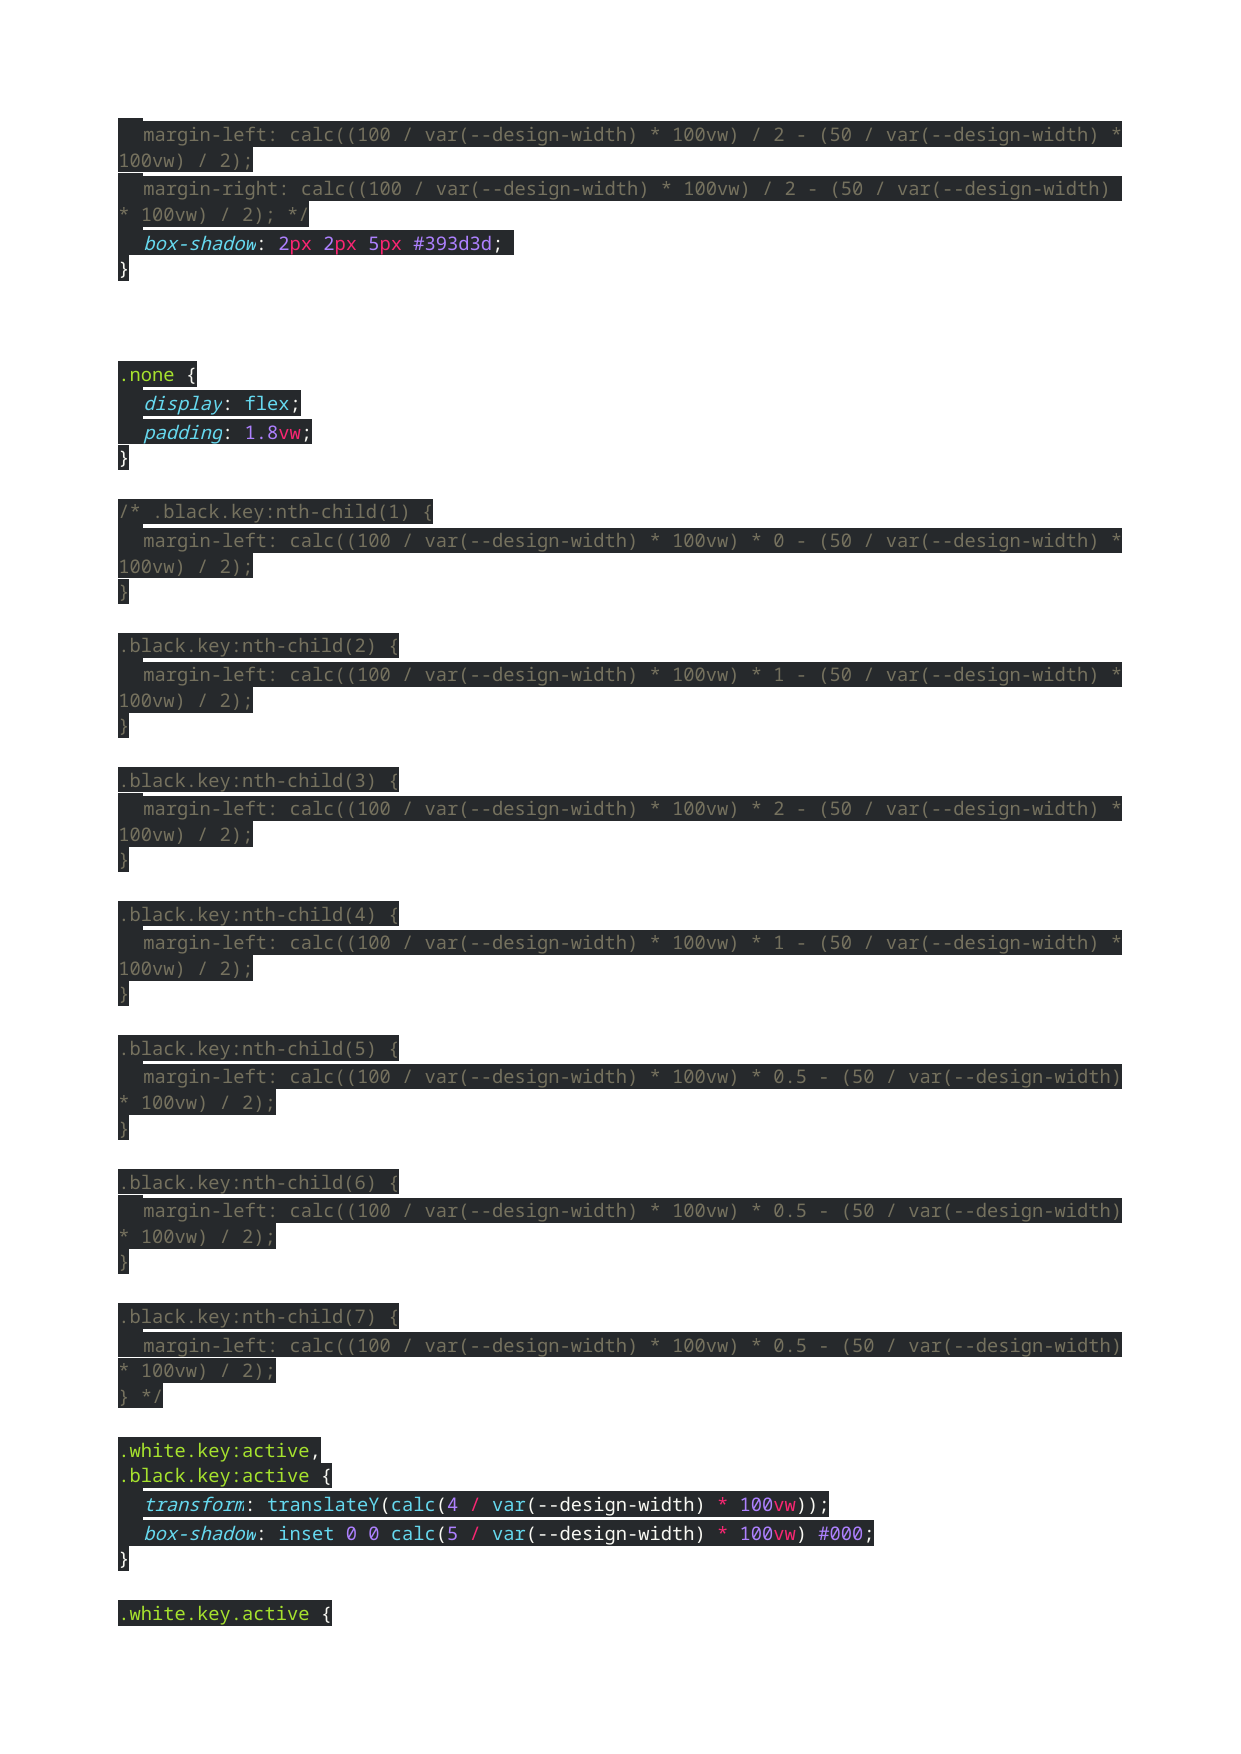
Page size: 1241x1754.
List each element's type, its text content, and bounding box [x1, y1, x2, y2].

text margin-right: calc((100 / var(--design-width) * 100vw) / 2 - (50 / var(--design-width) * 100vw) / 2); */ [118, 172, 1122, 227]
text .white.key:active, [118, 1437, 1122, 1463]
text .black.key:nth-child(3) { [118, 767, 1122, 792]
text } [118, 444, 1122, 470]
text } [118, 1115, 1122, 1140]
text /* .black.key:nth-child(1) { [118, 499, 1122, 524]
text .black.key:nth-child(6) { [118, 1169, 1122, 1194]
text display: flex; [118, 387, 1122, 416]
text } [118, 713, 1122, 738]
text box-shadow: 2px 2px 5px #393d3d; [118, 227, 1122, 255]
text .black.key:active { [118, 1463, 1122, 1488]
text .none { [118, 361, 1122, 387]
text .black.key:nth-child(5) { [118, 1035, 1122, 1061]
text margin-left: calc((100 / var(--design-width) * 100vw) * 0 - (50 / var(--design-width) * 100vw) / 2); [118, 524, 1122, 578]
text margin-left: calc((100 / var(--design-width) * 100vw) / 2 - (50 / var(--design-width) * 100vw) / 2); [118, 118, 1122, 172]
text box-shadow: inset 0 0 calc(5 / var(--design-width) * 100vw) #000; [118, 1517, 1122, 1546]
text margin-left: calc((100 / var(--design-width) * 100vw) * 0.5 - (50 / var(--design-width) * 100vw) / 2); [118, 1061, 1122, 1115]
text transform: translateY(calc(4 / var(--design-width) * 100vw)); [118, 1488, 1122, 1517]
text margin-left: calc((100 / var(--design-width) * 100vw) * 1 - (50 / var(--design-width) * 100vw) / 2); [118, 926, 1122, 981]
text .black.key:nth-child(7) { [118, 1303, 1122, 1329]
text } */ [118, 1383, 1122, 1408]
text } [118, 847, 1122, 872]
text } [118, 981, 1122, 1006]
text margin-left: calc((100 / var(--design-width) * 100vw) * 1 - (50 / var(--design-width) * 100vw) / 2); [118, 658, 1122, 713]
text margin-left: calc((100 / var(--design-width) * 100vw) * 2 - (50 / var(--design-width) * 100vw) / 2); [118, 792, 1122, 847]
text } [118, 255, 1122, 281]
text padding: 1.8vw; [118, 416, 1122, 444]
text } [118, 1249, 1122, 1274]
text margin-left: calc((100 / var(--design-width) * 100vw) * 0.5 - (50 / var(--design-width) * 100vw) / 2); [118, 1194, 1122, 1249]
text } [118, 578, 1122, 604]
text margin-left: calc((100 / var(--design-width) * 100vw) * 0.5 - (50 / var(--design-width) * 100vw) / 2); [118, 1329, 1122, 1383]
text .black.key:nth-child(4) { [118, 901, 1122, 926]
text .white.key.active { [118, 1600, 1122, 1626]
text } [118, 1546, 1122, 1571]
text .black.key:nth-child(2) { [118, 633, 1122, 658]
